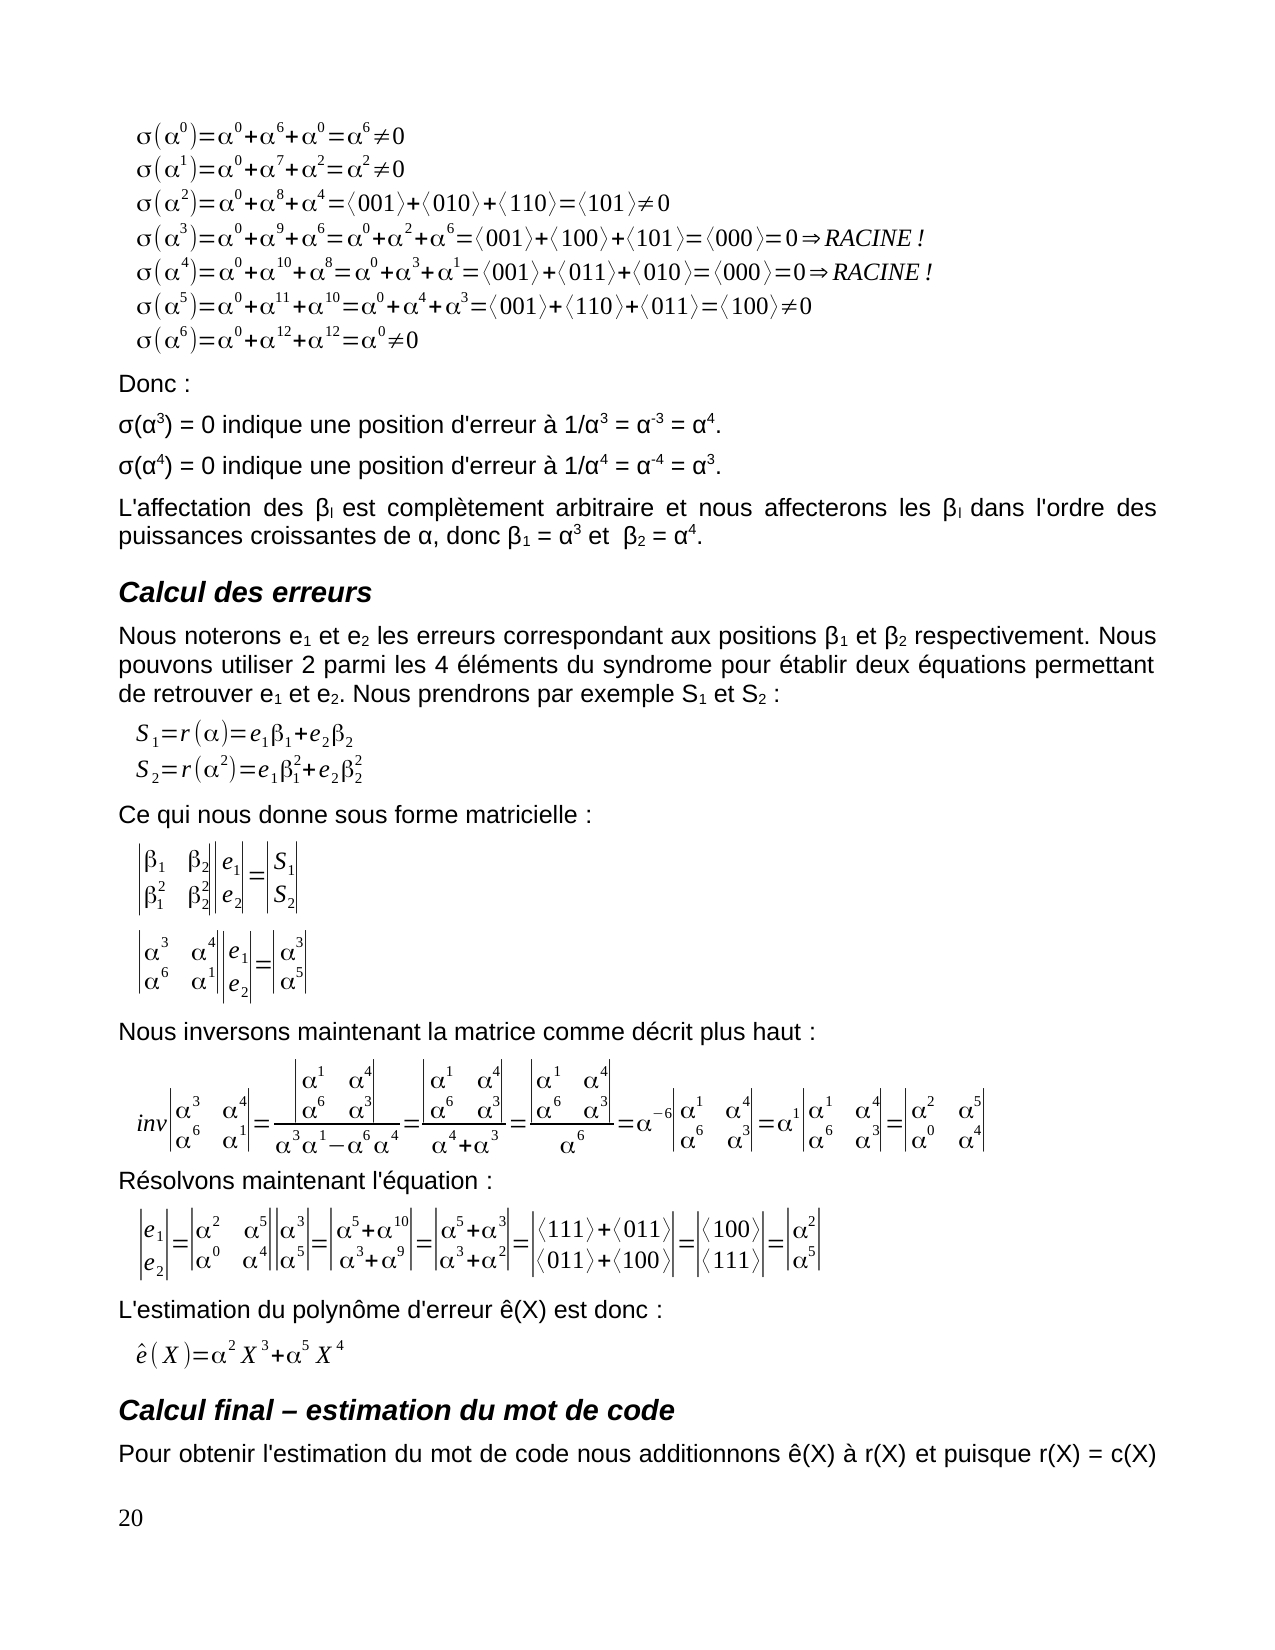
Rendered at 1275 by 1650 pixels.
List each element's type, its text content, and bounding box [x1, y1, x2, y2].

text Ce qui nous donne sous forme matricielle : [118, 800, 1157, 828]
text Nous noterons e1 et e2 les erreurs correspondant aux positions β1 et β2 respectivement. Nous pouvons utiliser 2 parmi les 4 éléments du syndrome pour établir deux équations permettant de retrouver e1 et e2. Nous prendrons par exemple S1 et S2 : [118, 621, 1157, 707]
text Pour obtenir l'estimation du mot de code nous additionnons ê(X) à r(X) et puisque r(X) = c(X) [118, 1439, 1157, 1468]
text Résolvons maintenant l'équation : [118, 1166, 1157, 1195]
text L'affectation des βl est complètement arbitraire et nous affecterons les βl dans l'ordre des puissances croissantes de α, donc β1 = α3 et β2 = α4. [118, 492, 1157, 550]
subtitle Calcul final – estimation du mot de code [118, 1393, 1157, 1427]
subtitle Calcul des erreurs [118, 575, 1157, 608]
text L'estimation du polynôme d'erreur ê(X) est donc : [118, 1295, 1157, 1324]
text σ(α4) = 0 indique une position d'erreur à 1/α4 = α-4 = α3. [118, 451, 1157, 480]
text σ(α3) = 0 indique une position d'erreur à 1/α3 = α-3 = α4. [118, 410, 1157, 439]
text Nous inversons maintenant la matrice comme décrit plus haut : [118, 1016, 1157, 1045]
text Donc : [118, 369, 1157, 397]
